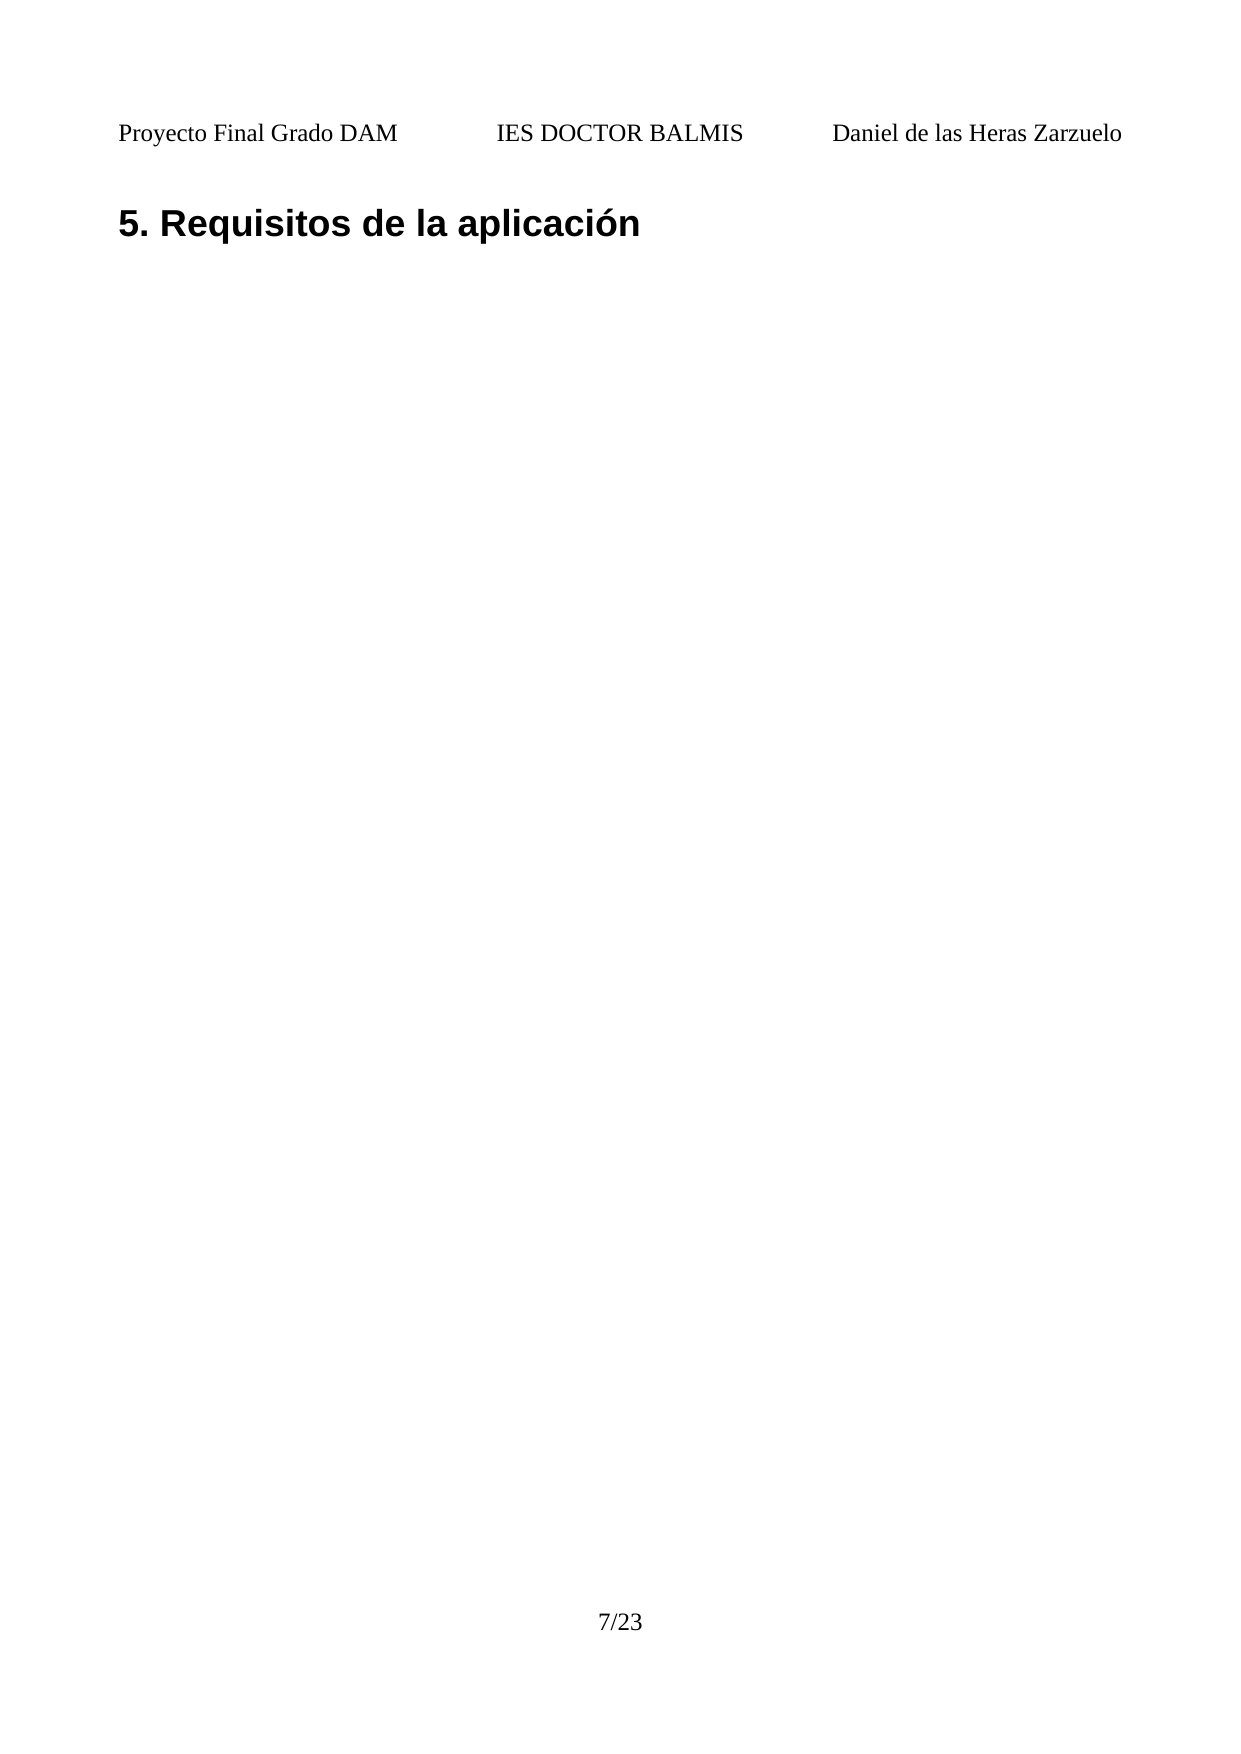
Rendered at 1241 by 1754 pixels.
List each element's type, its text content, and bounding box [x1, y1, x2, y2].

subtitle 5. Requisitos de la aplicación [118, 201, 1122, 244]
